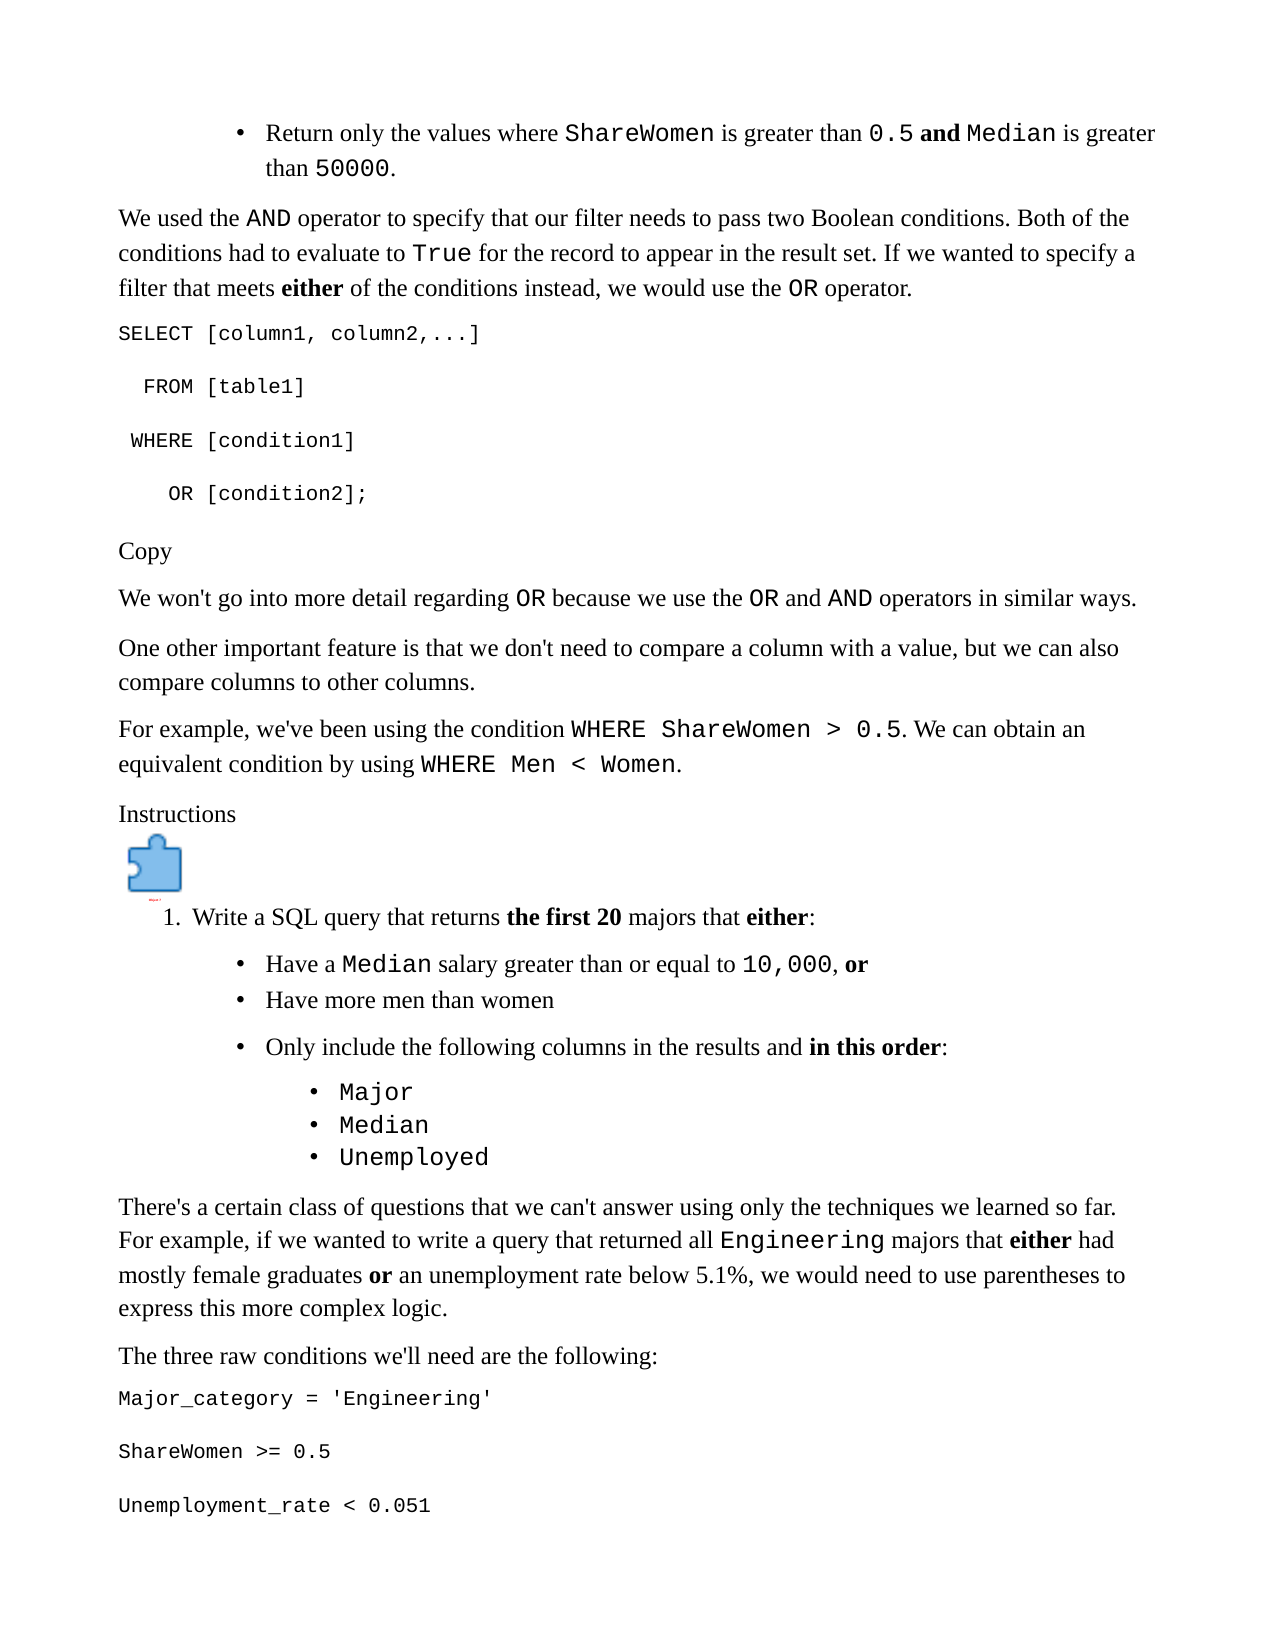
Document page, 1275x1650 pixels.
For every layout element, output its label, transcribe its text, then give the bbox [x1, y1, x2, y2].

text Unemployment_rate < 0.051 [118, 1494, 1157, 1518]
list Write a SQL query that returns the first 20 majors that either: [162, 902, 1157, 930]
list Major [309, 1080, 1157, 1108]
list Return only the values where ShareWomen is greater than 0.5 and Median is greater than 50000. [236, 118, 1157, 184]
text Major_category = 'Engineering' [118, 1388, 1157, 1412]
text ShareWomen >= 0.5 [118, 1441, 1157, 1465]
text FROM [table1] [118, 377, 1157, 400]
text We used the AND operator to specify that our filter needs to pass two Boolean conditions. Both of the conditions had to evaluate to True for the record to appear in the result set. If we wanted to specify a filter that meets either of the conditions instead, we would use the OR operator. [118, 203, 1157, 304]
list Unemployed [309, 1145, 1157, 1173]
list Have a Median salary greater than or equal to 10,000, or [236, 949, 1157, 980]
list Have more men than women [236, 985, 1157, 1013]
list Median [309, 1112, 1157, 1141]
text We won't go into more detail regarding OR because we use the OR and AND operators in similar ways. [118, 583, 1157, 614]
text OR [condition2]; [118, 483, 1157, 506]
text The three raw conditions we'll need are the following: [118, 1341, 1157, 1369]
text WHERE [condition1] [118, 430, 1157, 453]
text For example, we've been using the condition WHERE ShareWomen > 0.5. We can obtain an equivalent condition by using WHERE Men < Women. [118, 714, 1157, 780]
text There's a certain class of questions that we can't answer using only the techniques we learned so far. For example, if we wanted to write a query that returned all Engineering majors that either had mostly female graduates or an unemployment rate below 5.1%, we would need to use parentheses to express this more complex logic. [118, 1192, 1157, 1322]
text One other important feature is that we don't need to compare a column with a value, but we can also compare columns to other columns. [118, 633, 1157, 695]
text Instructions [118, 799, 1157, 828]
text Copy [118, 536, 1157, 565]
list Only include the following columns in the results and in this order: [236, 1032, 1157, 1061]
text SELECT [column1, column2,...] [118, 323, 1157, 347]
